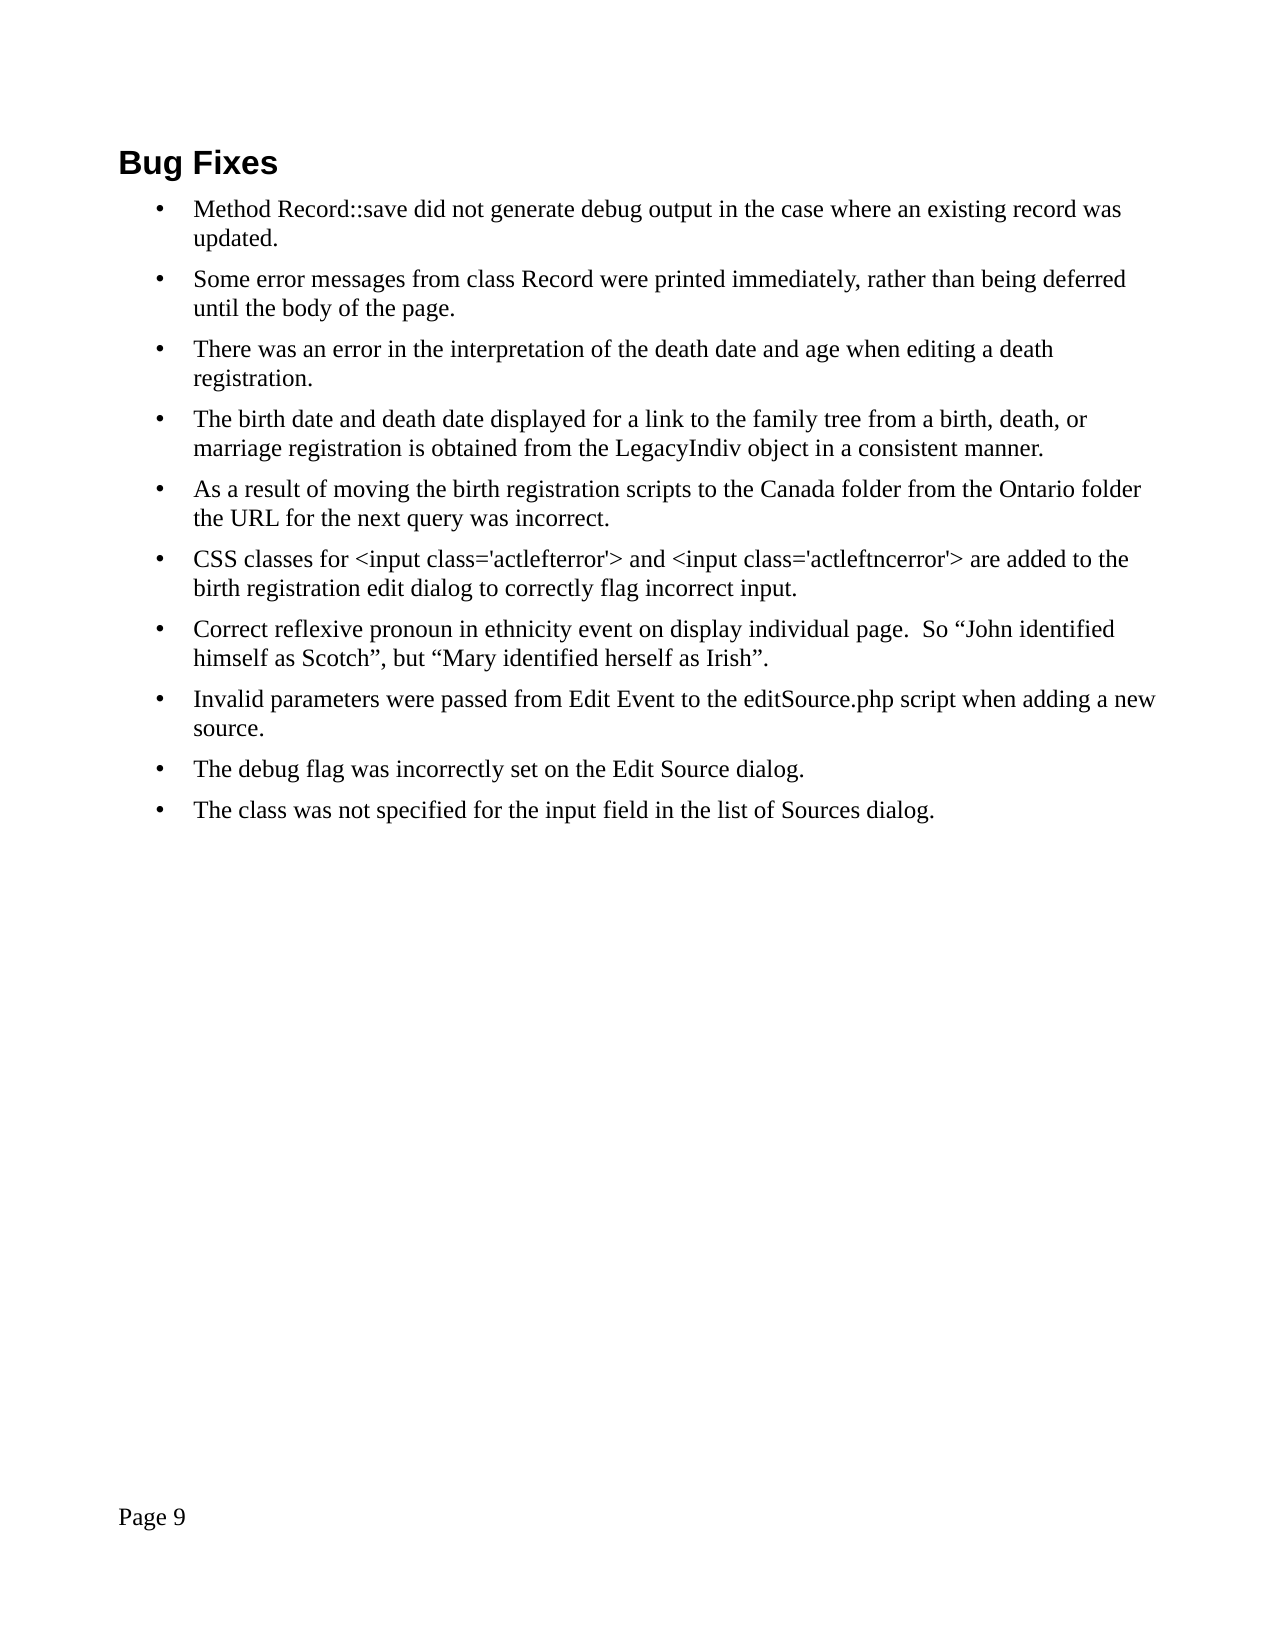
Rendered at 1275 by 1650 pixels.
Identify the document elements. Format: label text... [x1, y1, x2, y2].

list Some error messages from class Record were printed immediately, rather than being deferred until the body of the page. [156, 264, 1157, 322]
list Correct reflexive pronoun in ethnicity event on display individual page. So “John identified himself as Scotch”, but “Mary identified herself as Irish”. [156, 614, 1157, 672]
list There was an error in the interpretation of the death date and age when editing a death registration. [156, 334, 1157, 392]
list Method Record::save did not generate debug output in the case where an existing record was updated. [156, 194, 1157, 252]
list Invalid parameters were passed from Edit Event to the editSource.php script when adding a new source. [156, 684, 1157, 742]
list As a result of moving the birth registration scripts to the Canada folder from the Ontario folder the URL for the next query was incorrect. [156, 474, 1157, 532]
list The birth date and death date displayed for a link to the family tree from a birth, death, or marriage registration is obtained from the LegacyIndiv object in a consistent manner. [156, 404, 1157, 462]
list The class was not specified for the input field in the list of Sources dialog. [156, 796, 1157, 824]
subtitle Bug Fixes [118, 143, 1157, 182]
list The debug flag was incorrectly set on the Edit Source dialog. [156, 754, 1157, 783]
list CSS classes for <input class='actlefterror'> and <input class='actleftncerror'> are added to the birth registration edit dialog to correctly flag incorrect input. [156, 544, 1157, 602]
